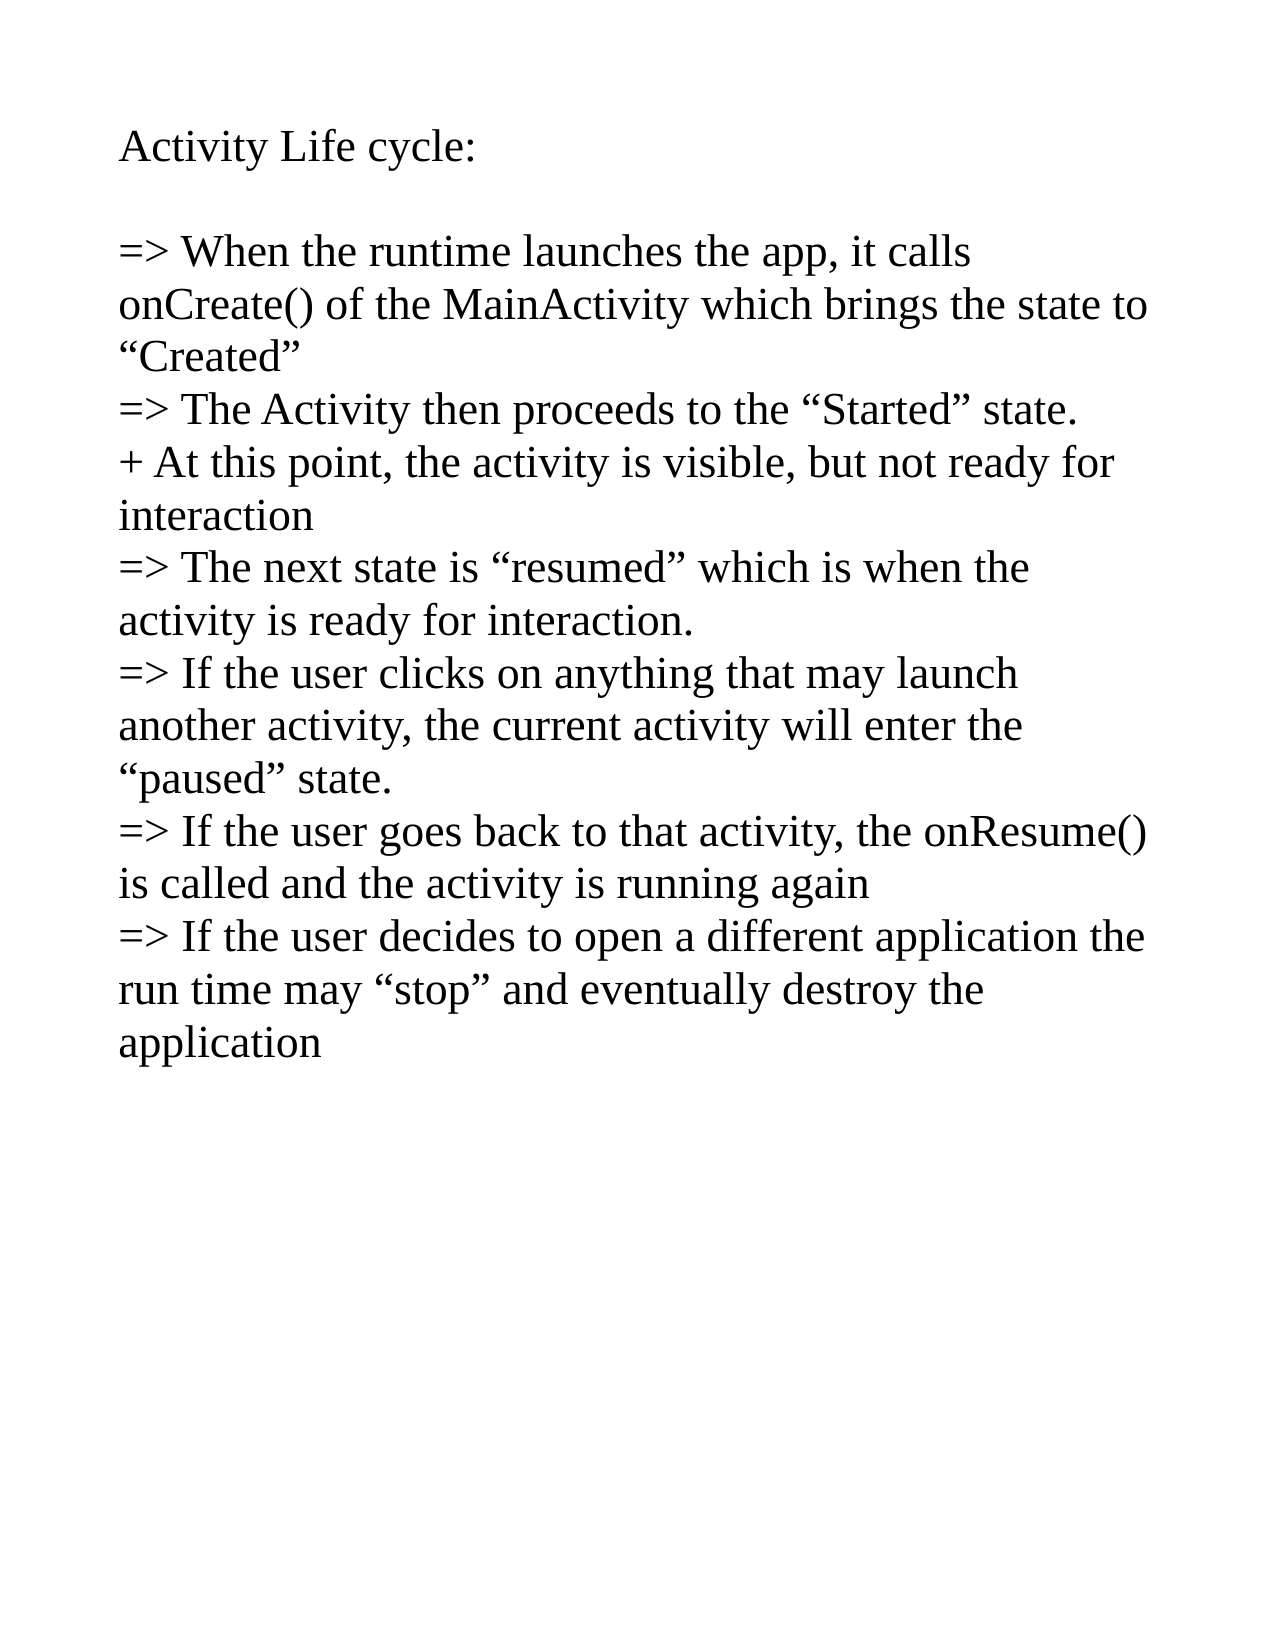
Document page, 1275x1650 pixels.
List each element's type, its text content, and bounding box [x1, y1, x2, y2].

text => If the user decides to open a different application the run time may “stop” and eventually destroy the application [118, 909, 1157, 1067]
text + At this point, the activity is visible, but not ready for interaction [118, 434, 1157, 540]
text => The Activity then proceeds to the “Started” state. [118, 382, 1157, 434]
text Activity Life cycle: [118, 118, 1157, 171]
text => The next state is “resumed” which is when the activity is ready for interaction. [118, 540, 1157, 645]
text => If the user clicks on anything that may launch another activity, the current activity will enter the “paused” state. [118, 645, 1157, 803]
text => When the runtime launches the app, it calls onCreate() of the MainActivity which brings the state to “Created” [118, 223, 1157, 382]
text => If the user goes back to that activity, the onResume() is called and the activity is running again [118, 803, 1157, 909]
